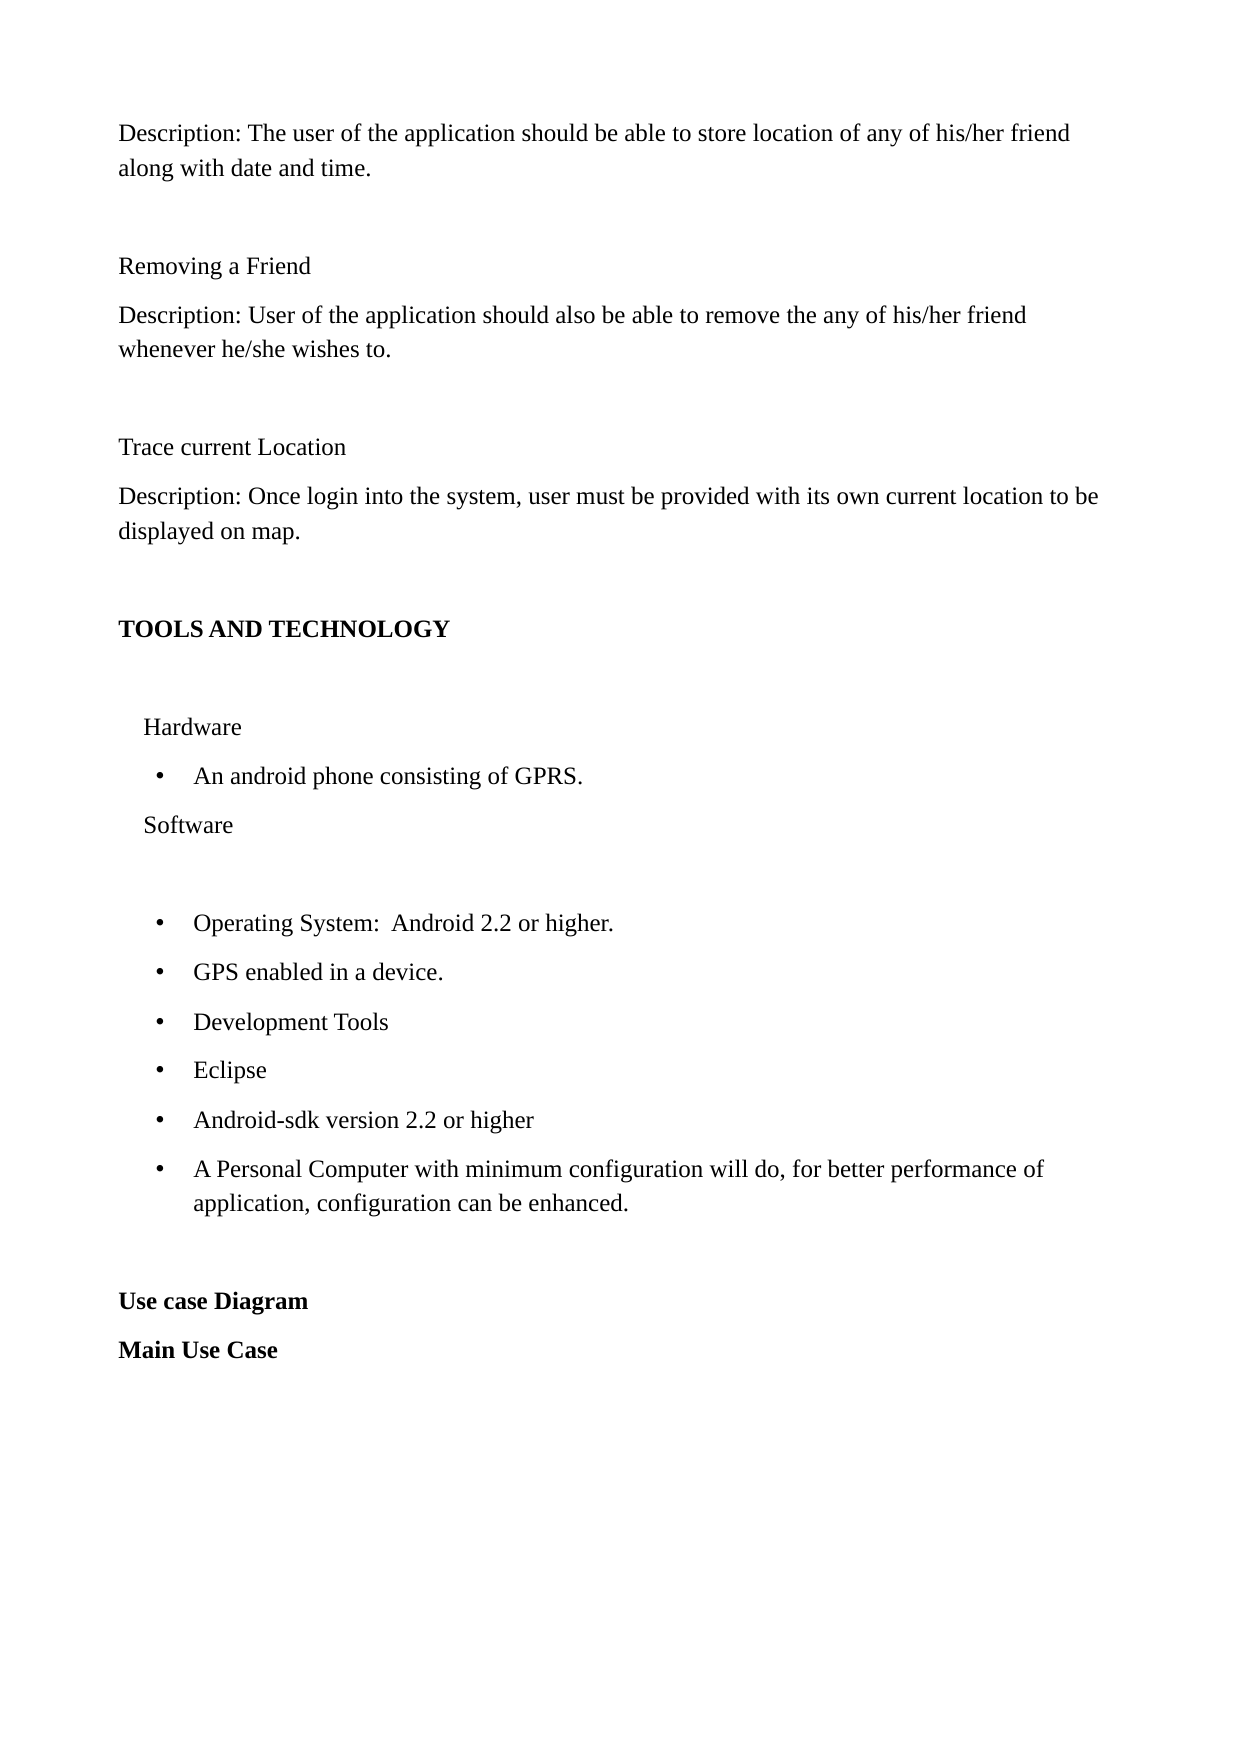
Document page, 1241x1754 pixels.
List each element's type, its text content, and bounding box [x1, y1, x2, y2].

text Removing a Friend [118, 251, 1122, 279]
text TOOLS AND TECHNOLOGY [118, 614, 1122, 643]
text Description: The user of the application should be able to store location of any of his/her friend along with date and time. [118, 118, 1122, 181]
list An android phone consisting of GPRS. [156, 761, 1122, 790]
list Eclipse [156, 1056, 1122, 1084]
text Software [118, 810, 1122, 839]
text Trace current Location [118, 432, 1122, 461]
text Description: Once login into the system, user must be provided with its own current location to be displayed on map. [118, 481, 1122, 545]
list GPS enabled in a device. [156, 957, 1122, 986]
list Operating System: Android 2.2 or higher. [156, 908, 1122, 937]
text Hardware [118, 712, 1122, 741]
text Description: User of the application should also be able to remove the any of his/her friend whenever he/she wishes to. [118, 300, 1122, 363]
list A Personal Computer with minimum configuration will do, for better performance of application, configuration can be enhanced. [156, 1154, 1122, 1217]
list Development Tools [156, 1007, 1122, 1035]
text Main Use Case [118, 1335, 1122, 1364]
text Use case Diagram [118, 1286, 1122, 1315]
list Android-sdk version 2.2 or higher [156, 1105, 1122, 1133]
